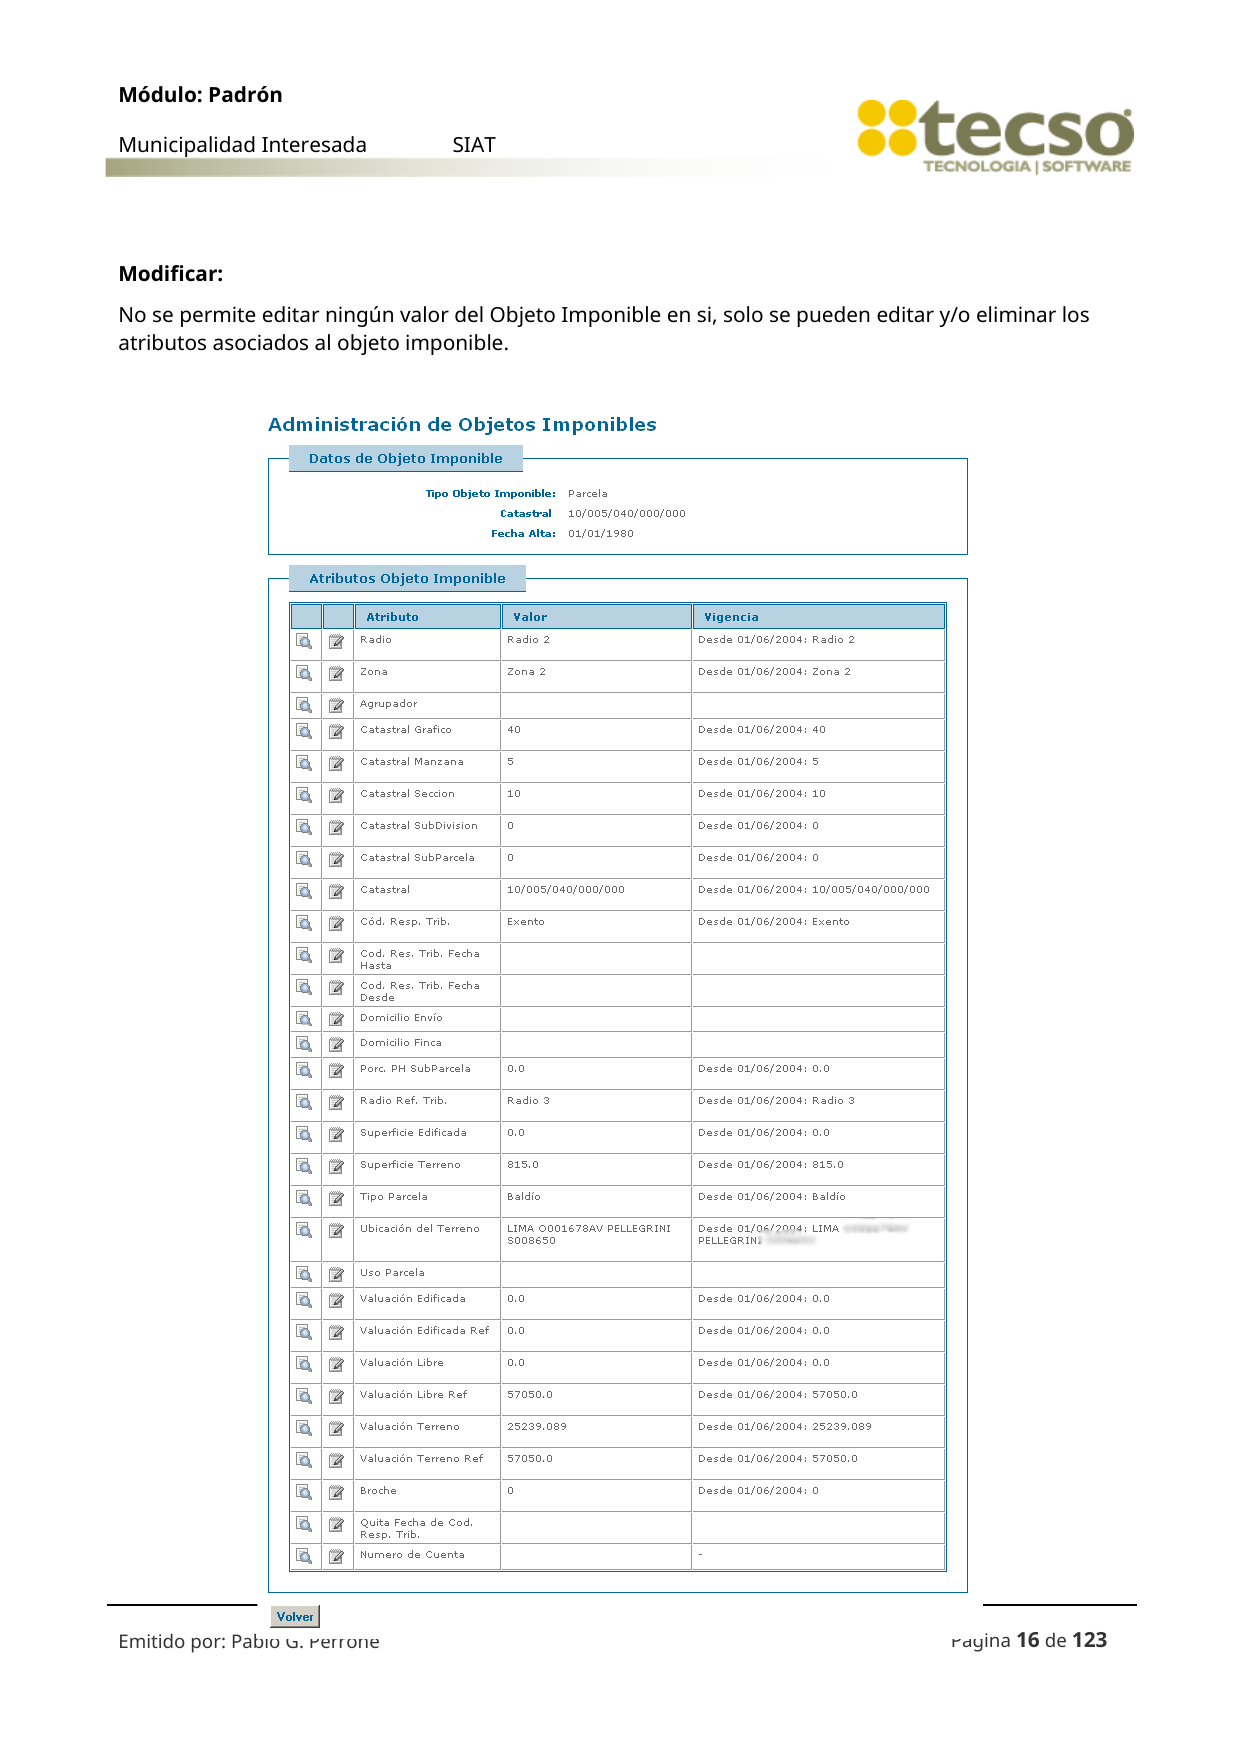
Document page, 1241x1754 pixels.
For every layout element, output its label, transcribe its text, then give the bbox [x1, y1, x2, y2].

picture [257, 410, 983, 1639]
text No se permite editar ningún valor del Objeto Imponible en si, solo se pueden editar y/o eliminar los atributos asociados al objeto imponible. [118, 300, 1122, 357]
text Modificar: [118, 259, 1122, 287]
picture [105, 100, 1134, 177]
